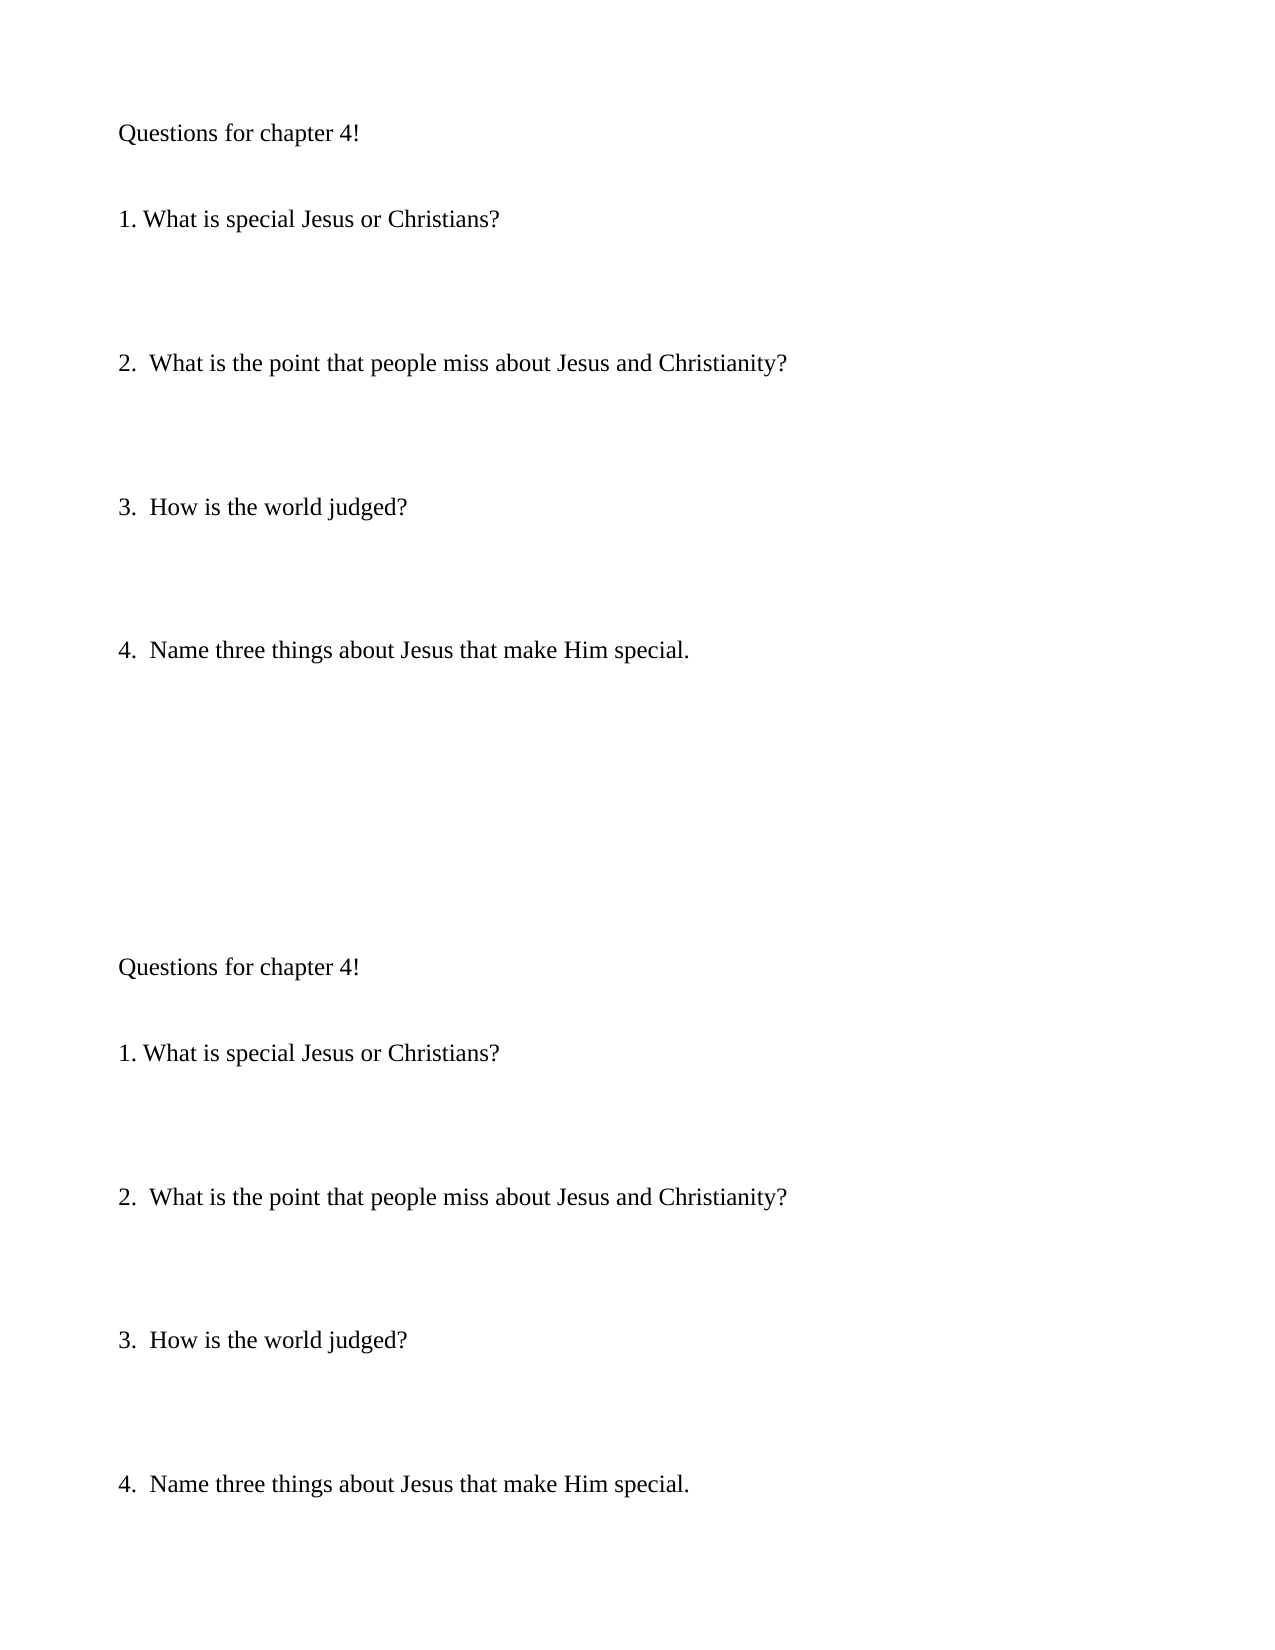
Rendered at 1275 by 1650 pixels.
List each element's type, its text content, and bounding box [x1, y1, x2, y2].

text 3. How is the world judged? [118, 492, 1157, 521]
text 1. What is special Jesus or Christians? [118, 204, 1157, 233]
text 2. What is the point that people miss about Jesus and Christianity? [118, 1182, 1157, 1211]
text Questions for chapter 4! [118, 118, 1157, 147]
text 4. Name three things about Jesus that make Him special. [118, 636, 1157, 664]
text 1. What is special Jesus or Christians? [118, 1038, 1157, 1067]
text 3. How is the world judged? [118, 1326, 1157, 1354]
text Questions for chapter 4! [118, 952, 1157, 981]
text 4. Name three things about Jesus that make Him special. [118, 1469, 1157, 1498]
text 2. What is the point that people miss about Jesus and Christianity? [118, 348, 1157, 377]
